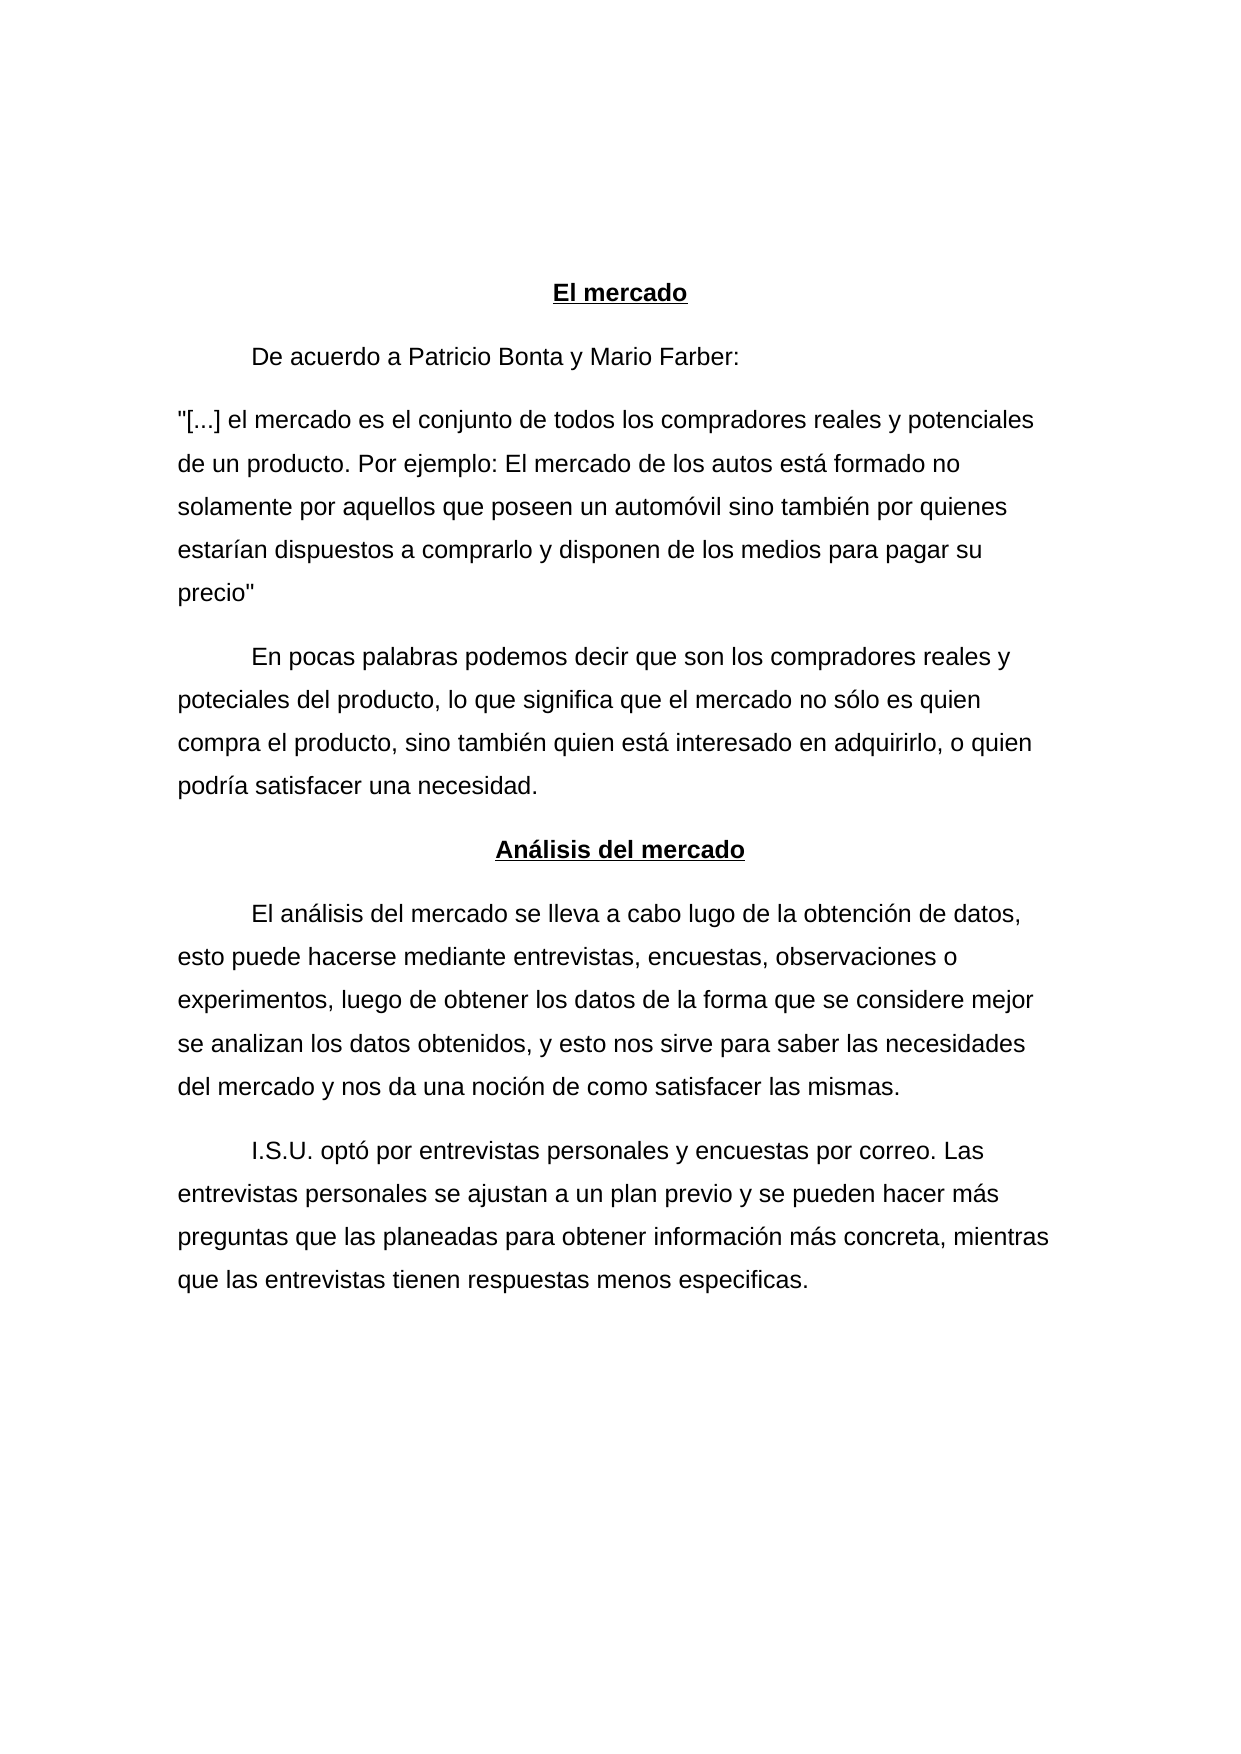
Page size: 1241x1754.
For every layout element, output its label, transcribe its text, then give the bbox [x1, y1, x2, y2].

text El mercado [177, 277, 1063, 306]
text I.S.U. optó por entrevistas personales y encuestas por correo. Las entrevistas personales se ajustan a un plan previo y se pueden hacer más preguntas que las planeadas para obtener información más concreta, mientras que las entrevistas tienen respuestas menos especificas. [177, 1136, 1063, 1294]
text Análisis del mercado [177, 835, 1063, 864]
text "[...] el mercado es el conjunto de todos los compradores reales y potenciales de un producto. Por ejemplo: El mercado de los autos está formado no solamente por aquellos que poseen un automóvil sino también por quienes estarían dispuestos a comprarlo y disponen de los medios para pagar su precio" [177, 405, 1063, 607]
text El análisis del mercado se lleva a cabo lugo de la obtención de datos, esto puede hacerse mediante entrevistas, encuestas, observaciones o experimentos, luego de obtener los datos de la forma que se considere mejor se analizan los datos obtenidos, y esto nos sirve para saber las necesidades del mercado y nos da una noción de como satisfacer las mismas. [177, 899, 1063, 1100]
text De acuerdo a Patricio Bonta y Mario Farber: [177, 341, 1063, 370]
text En pocas palabras podemos decir que son los compradores reales y poteciales del producto, lo que significa que el mercado no sólo es quien compra el producto, sino también quien está interesado en adquirirlo, o quien podría satisfacer una necesidad. [177, 642, 1063, 800]
